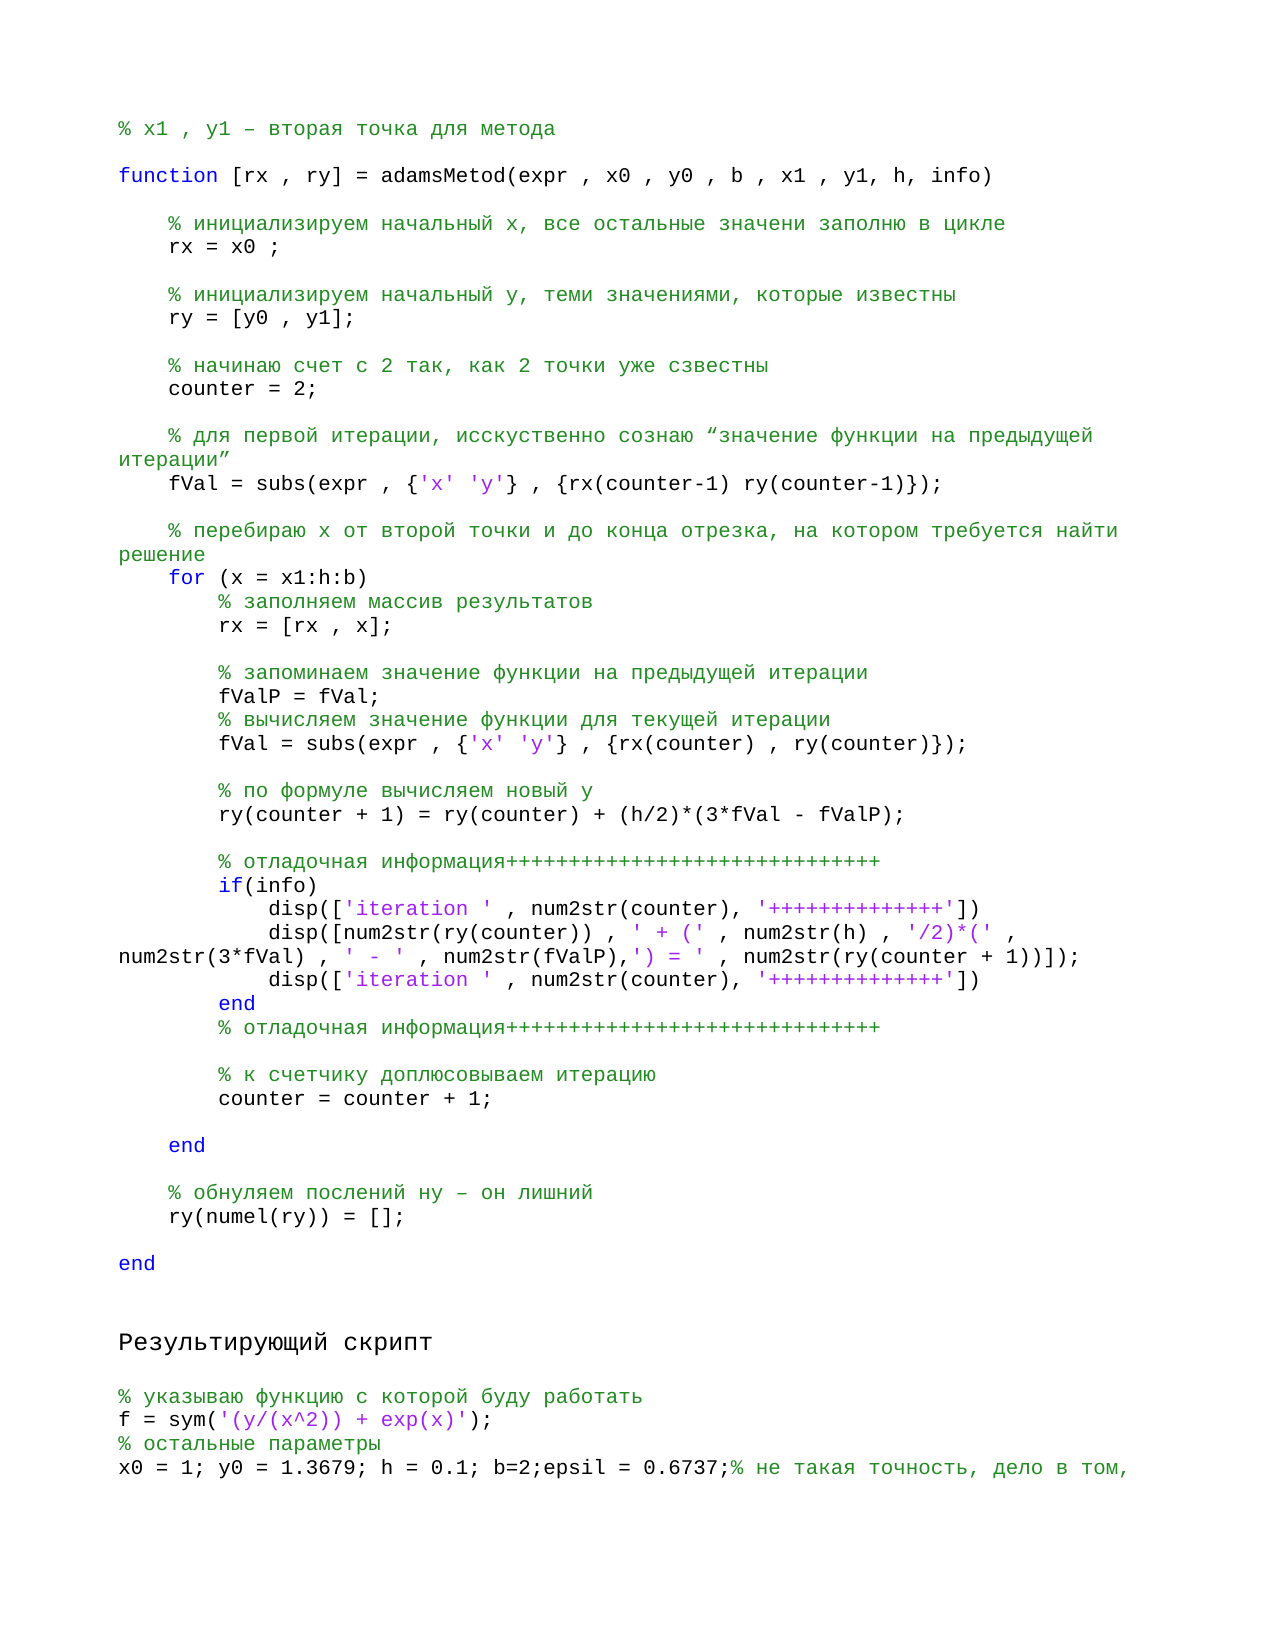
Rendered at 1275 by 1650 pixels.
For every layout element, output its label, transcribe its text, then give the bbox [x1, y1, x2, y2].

text % обнуляем послений ну – он лишний [118, 1182, 1157, 1206]
text function [rx , ry] = adamsMetod(expr , x0 , y0 , b , x1 , y1, h, info) [118, 165, 1157, 189]
text % отладочная информация++++++++++++++++++++++++++++++ [118, 1017, 1157, 1040]
text % остальные параметры [118, 1433, 1157, 1457]
text ry(numel(ry)) = []; [118, 1206, 1157, 1229]
text disp([num2str(ry(counter)) , ' + (' , num2str(h) , '/2)*(' , num2str(3*fVal) , ' - ' , num2str(fValP),') = ' , num2str(ry(counter + 1))]); [118, 922, 1157, 969]
text % указываю функцию с которой буду работать [118, 1386, 1157, 1409]
text fVal = subs(expr , {'x' 'y'} , {rx(counter) , ry(counter)}); [118, 733, 1157, 757]
text rx = x0 ; [118, 236, 1157, 260]
text % отладочная информация++++++++++++++++++++++++++++++ [118, 851, 1157, 875]
text ry = [y0 , y1]; [118, 307, 1157, 331]
text % инициализируем начальный x, все остальные значени заполню в цикле [118, 213, 1157, 236]
text % к счетчику доплюсовываем итерацию [118, 1064, 1157, 1088]
text counter = counter + 1; [118, 1088, 1157, 1111]
text % по формуле вычисляем новый у [118, 780, 1157, 804]
text if(info) [118, 875, 1157, 898]
text % перебираю x от второй точки и до конца отрезка, на котором требуется найти решение [118, 520, 1157, 567]
text fValP = fVal; [118, 686, 1157, 709]
text end [118, 1135, 1157, 1158]
text ry(counter + 1) = ry(counter) + (h/2)*(3*fVal - fValP); [118, 804, 1157, 827]
text % заполняем массив результатов [118, 591, 1157, 615]
text fVal = subs(expr , {'x' 'y'} , {rx(counter-1) ry(counter-1)}); [118, 473, 1157, 496]
text disp(['iteration ' , num2str(counter), '++++++++++++++']) [118, 969, 1157, 993]
text counter = 2; [118, 378, 1157, 402]
text x0 = 1; y0 = 1.3679; h = 0.1; b=2;epsil = 0.6737;% не такая точность, дело в том, [118, 1457, 1157, 1480]
text end [118, 993, 1157, 1017]
text % для первой итерации, исскуственно сознаю “значение функции на предыдущей итерации” [118, 426, 1157, 473]
text f = sym('(y/(x^2)) + exp(x)'); [118, 1409, 1157, 1433]
text end [118, 1253, 1157, 1277]
text % инициализируем начальный y, теми значениями, которые известны [118, 284, 1157, 307]
text % вычисляем значение функции для текущей итерации [118, 709, 1157, 733]
text Результирующий скрипт [118, 1329, 1157, 1357]
text % запоминаем значение функции на предыдущей итерации [118, 662, 1157, 686]
text % начинаю счет с 2 так, как 2 точки уже сзвестны [118, 354, 1157, 378]
text for (x = x1:h:b) [118, 567, 1157, 591]
text disp(['iteration ' , num2str(counter), '++++++++++++++']) [118, 898, 1157, 922]
text % x1 , y1 – вторая точка для метода [118, 118, 1157, 142]
text rx = [rx , x]; [118, 615, 1157, 638]
